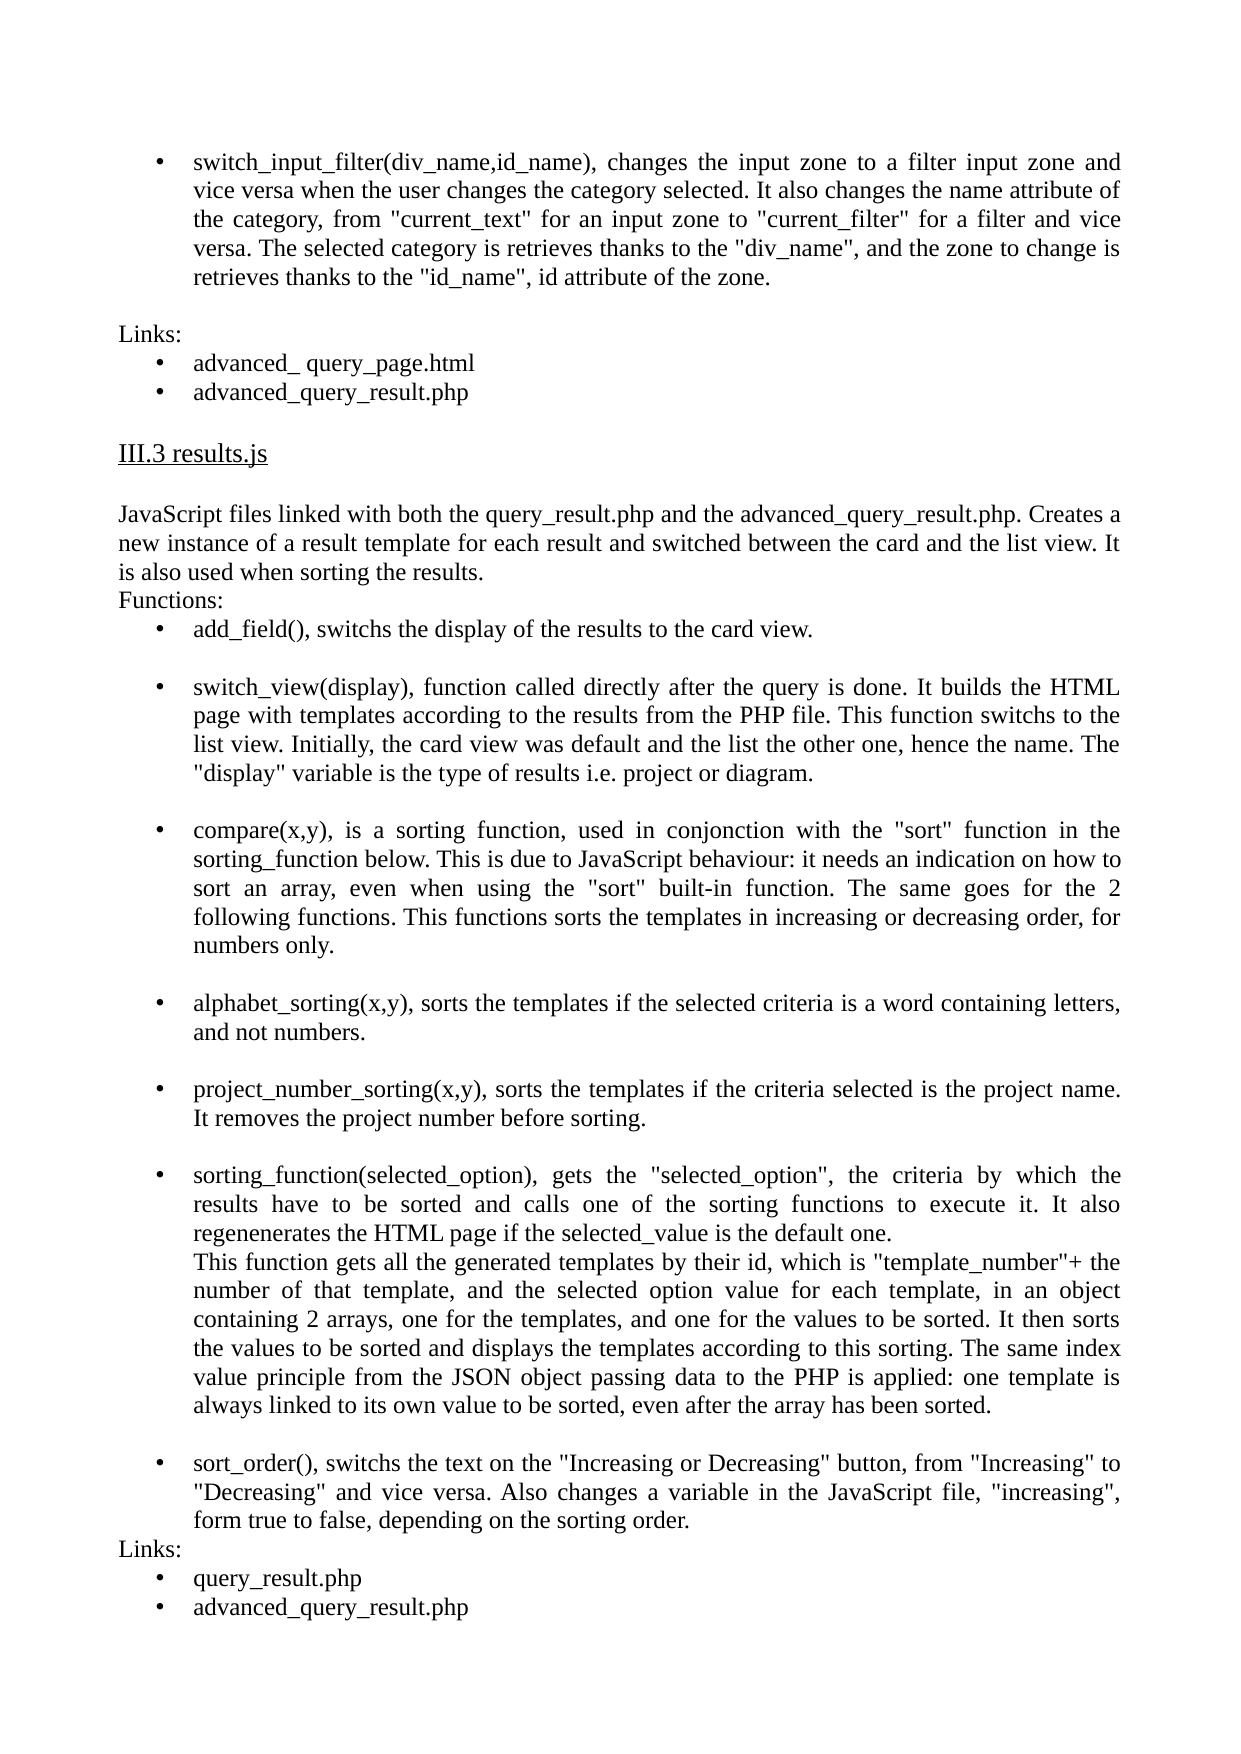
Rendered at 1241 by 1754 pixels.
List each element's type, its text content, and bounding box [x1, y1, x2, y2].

text Links: [118, 319, 1122, 348]
list advanced_query_result.php [156, 377, 1122, 406]
text Links: [118, 1534, 1122, 1563]
list switch_input_filter(div_name,id_name), changes the input zone to a filter input zone and vice versa when the user changes the category selected. It also changes the name attribute of the category, from "current_text" for an input zone to "current_filter" for a filter and vice versa. The selected category is retrieves thanks to the "div_name", and the zone to change is retrieves thanks to the "id_name", id attribute of the zone. [156, 147, 1122, 291]
list query_result.php [156, 1563, 1122, 1592]
list sorting_function(selected_option), gets the "selected_option", the criteria by which the results have to be sorted and calls one of the sorting functions to execute it. It also regenenerates the HTML page if the selected_value is the default one. [156, 1160, 1122, 1247]
list advanced_query_result.php [156, 1592, 1122, 1620]
list add_field(), switchs the display of the results to the card view. [156, 614, 1122, 643]
list advanced_ query_page.html [156, 348, 1122, 377]
list compare(x,y), is a sorting function, used in conjonction with the "sort" function in the sorting_function below. This is due to JavaScript behaviour: it needs an indication on how to sort an array, even when using the "sort" built-in function. The same goes for the 2 following functions. This functions sorts the templates in increasing or decreasing order, for numbers only. [156, 815, 1122, 959]
list alphabet_sorting(x,y), sorts the templates if the selected criteria is a word containing letters, and not numbers. [156, 988, 1122, 1045]
list This function gets all the generated templates by their id, which is "template_number"+ the number of that template, and the selected option value for each template, in an object containing 2 arrays, one for the templates, and one for the values to be sorted. It then sorts the values to be sorted and displays the templates according to this sorting. The same index value principle from the JSON object passing data to the PHP is applied: one template is always linked to its own value to be sorted, even after the array has been sorted. [156, 1247, 1122, 1419]
text Functions: [118, 585, 1122, 614]
list switch_view(display), function called directly after the query is done. It builds the HTML page with templates according to the results from the PHP file. This function switchs to the list view. Initially, the card view was default and the list the other one, hence the name. The "display" variable is the type of results i.e. project or diagram. [156, 672, 1122, 787]
text III.3 results.js [118, 437, 1122, 468]
text JavaScript files linked with both the query_result.php and the advanced_query_result.php. Creates a new instance of a result template for each result and switched between the card and the list view. It is also used when sorting the results. [118, 499, 1122, 585]
list sort_order(), switchs the text on the "Increasing or Decreasing" button, from "Increasing" to "Decreasing" and vice versa. Also changes a variable in the JavaScript file, "increasing", form true to false, depending on the sorting order. [156, 1448, 1122, 1534]
list project_number_sorting(x,y), sorts the templates if the criteria selected is the project name. It removes the project number before sorting. [156, 1074, 1122, 1132]
